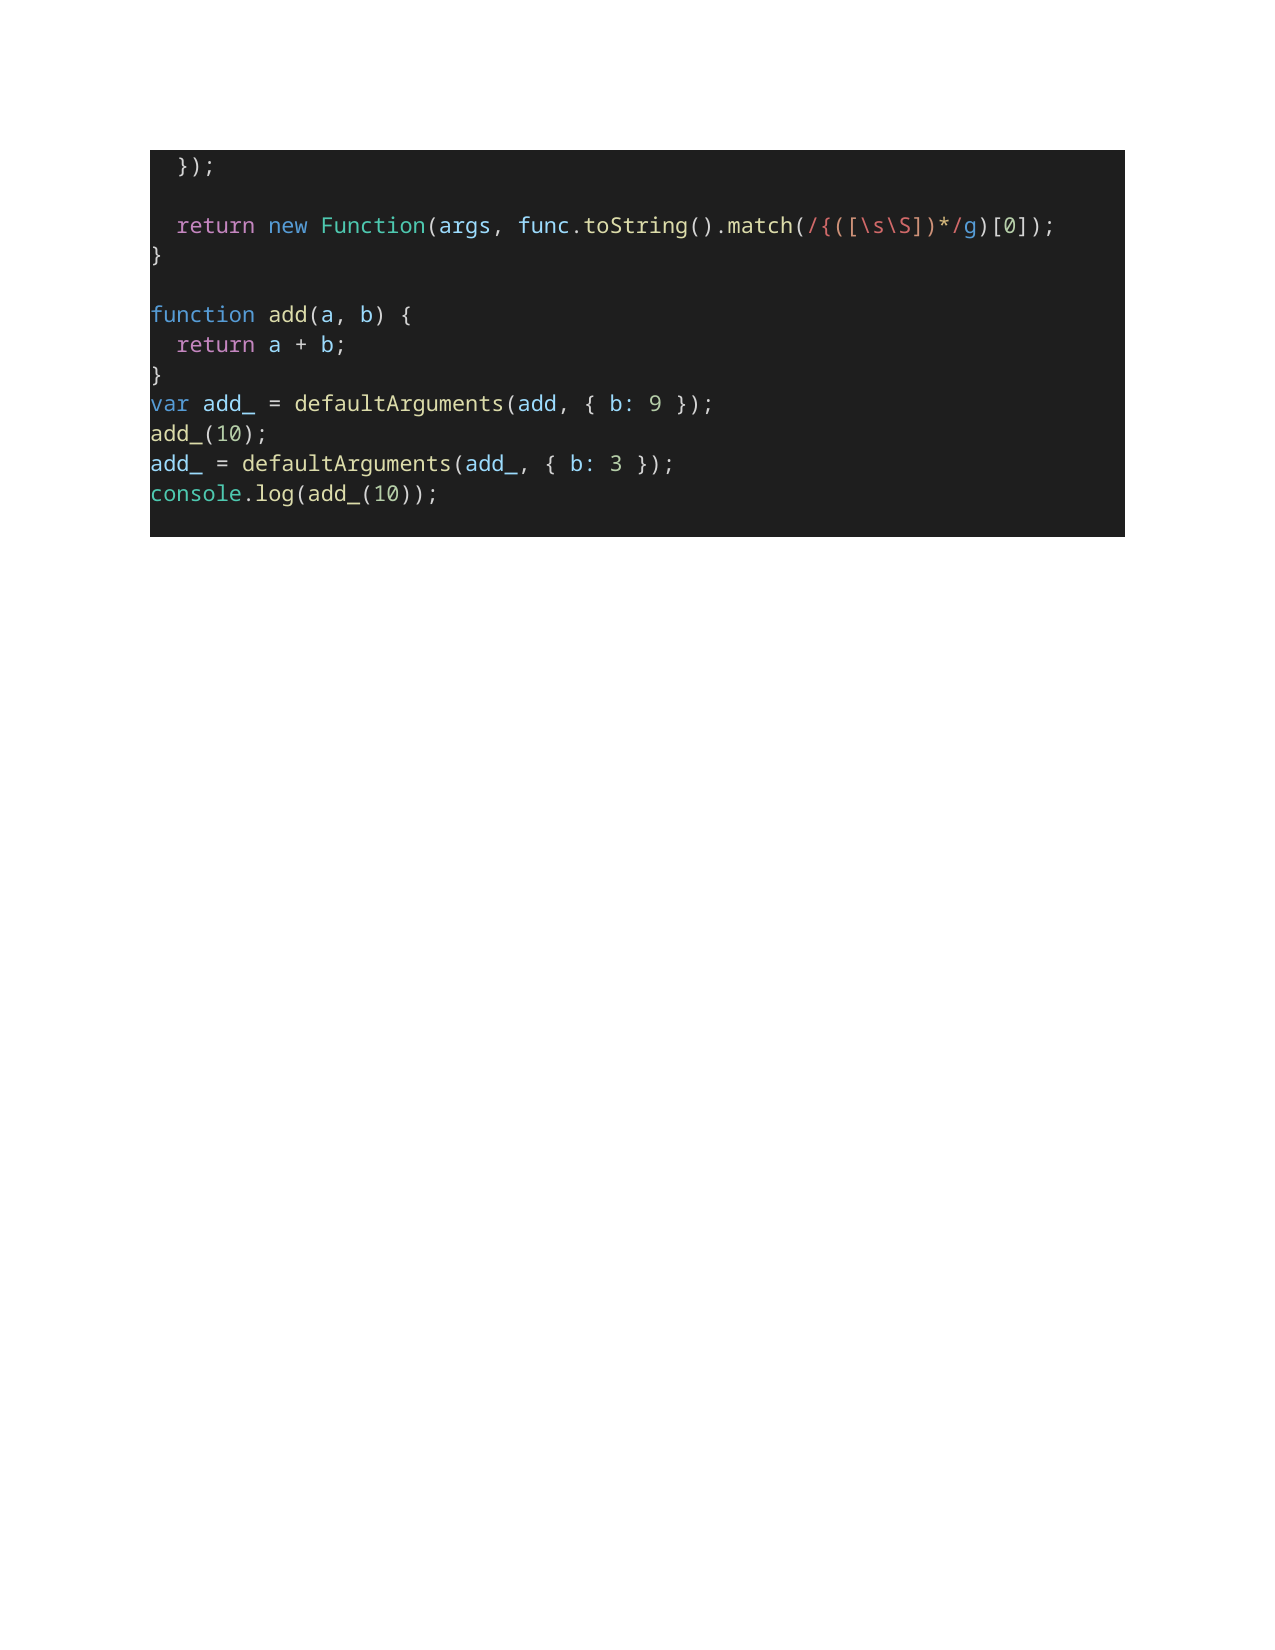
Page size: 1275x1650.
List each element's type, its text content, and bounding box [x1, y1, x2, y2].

text return a + b; [150, 329, 1125, 358]
text } [150, 239, 1125, 269]
text var add_ = defaultArguments(add, { b: 9 }); [150, 388, 1125, 418]
text }); [150, 150, 1125, 180]
text add_ = defaultArguments(add_, { b: 3 }); [150, 448, 1125, 478]
text function add(a, b) { [150, 299, 1125, 329]
text return new Function(args, func.toString().match(/{([\s\S])*/g)[0]); [150, 209, 1125, 239]
text } [150, 358, 1125, 388]
text add_(10); [150, 418, 1125, 448]
text console.log(add_(10)); [150, 478, 1125, 507]
